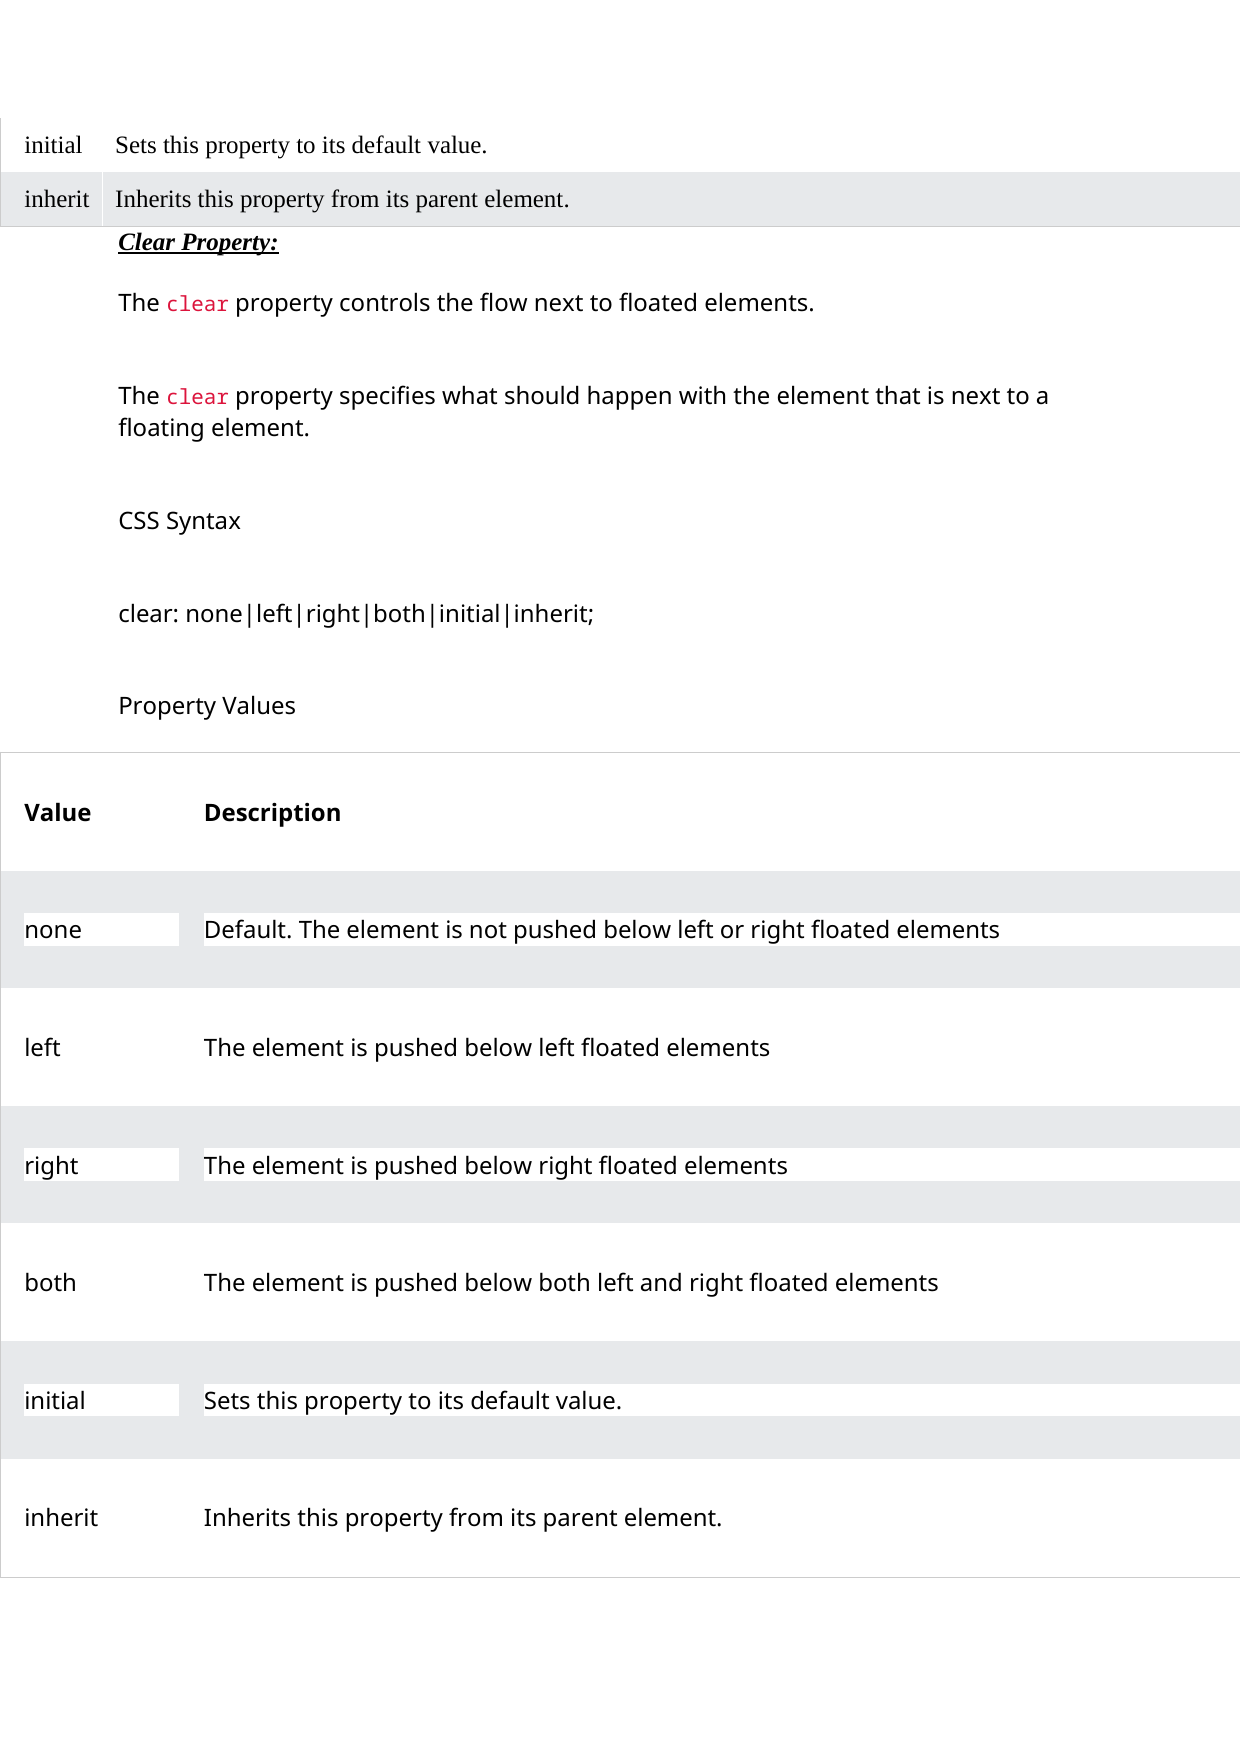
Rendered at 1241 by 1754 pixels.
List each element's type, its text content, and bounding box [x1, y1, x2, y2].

table_cell The element is pushed below left floated elements [191, 988, 1240, 1106]
table_cell right [1, 1106, 191, 1223]
table_cell The element is pushed below right floated elements [191, 1106, 1240, 1223]
table_header Description [191, 753, 1240, 871]
table_cell The element is pushed below both left and right floated elements [191, 1224, 1240, 1341]
text CSS Syntax [118, 504, 1122, 536]
table_cell inherit [1, 172, 102, 226]
table_cell Inherits this property from its parent element. [103, 172, 1240, 226]
table_cell Default. The element is not pushed below left or right floated elements [191, 871, 1240, 988]
table_cell Sets this property to its default value. [103, 118, 1240, 172]
table_cell left [1, 988, 191, 1106]
text Property Values [118, 689, 1122, 722]
table_cell Sets this property to its default value. [191, 1341, 1240, 1459]
text The clear property specifies what should happen with the element that is next to a floating element. [118, 378, 1122, 444]
text The clear property controls the flow next to floated elements. [118, 286, 1122, 318]
table_cell initial [1, 1341, 191, 1459]
table_cell inherit [1, 1459, 191, 1576]
text Clear Property: [118, 227, 1122, 256]
table_cell Inherits this property from its parent element. [191, 1459, 1240, 1576]
table_cell none [1, 871, 191, 988]
table_cell initial [1, 118, 102, 172]
table_cell both [1, 1224, 191, 1341]
text clear: none|left|right|both|initial|inherit; [118, 596, 1122, 629]
table_header Value [1, 753, 191, 871]
